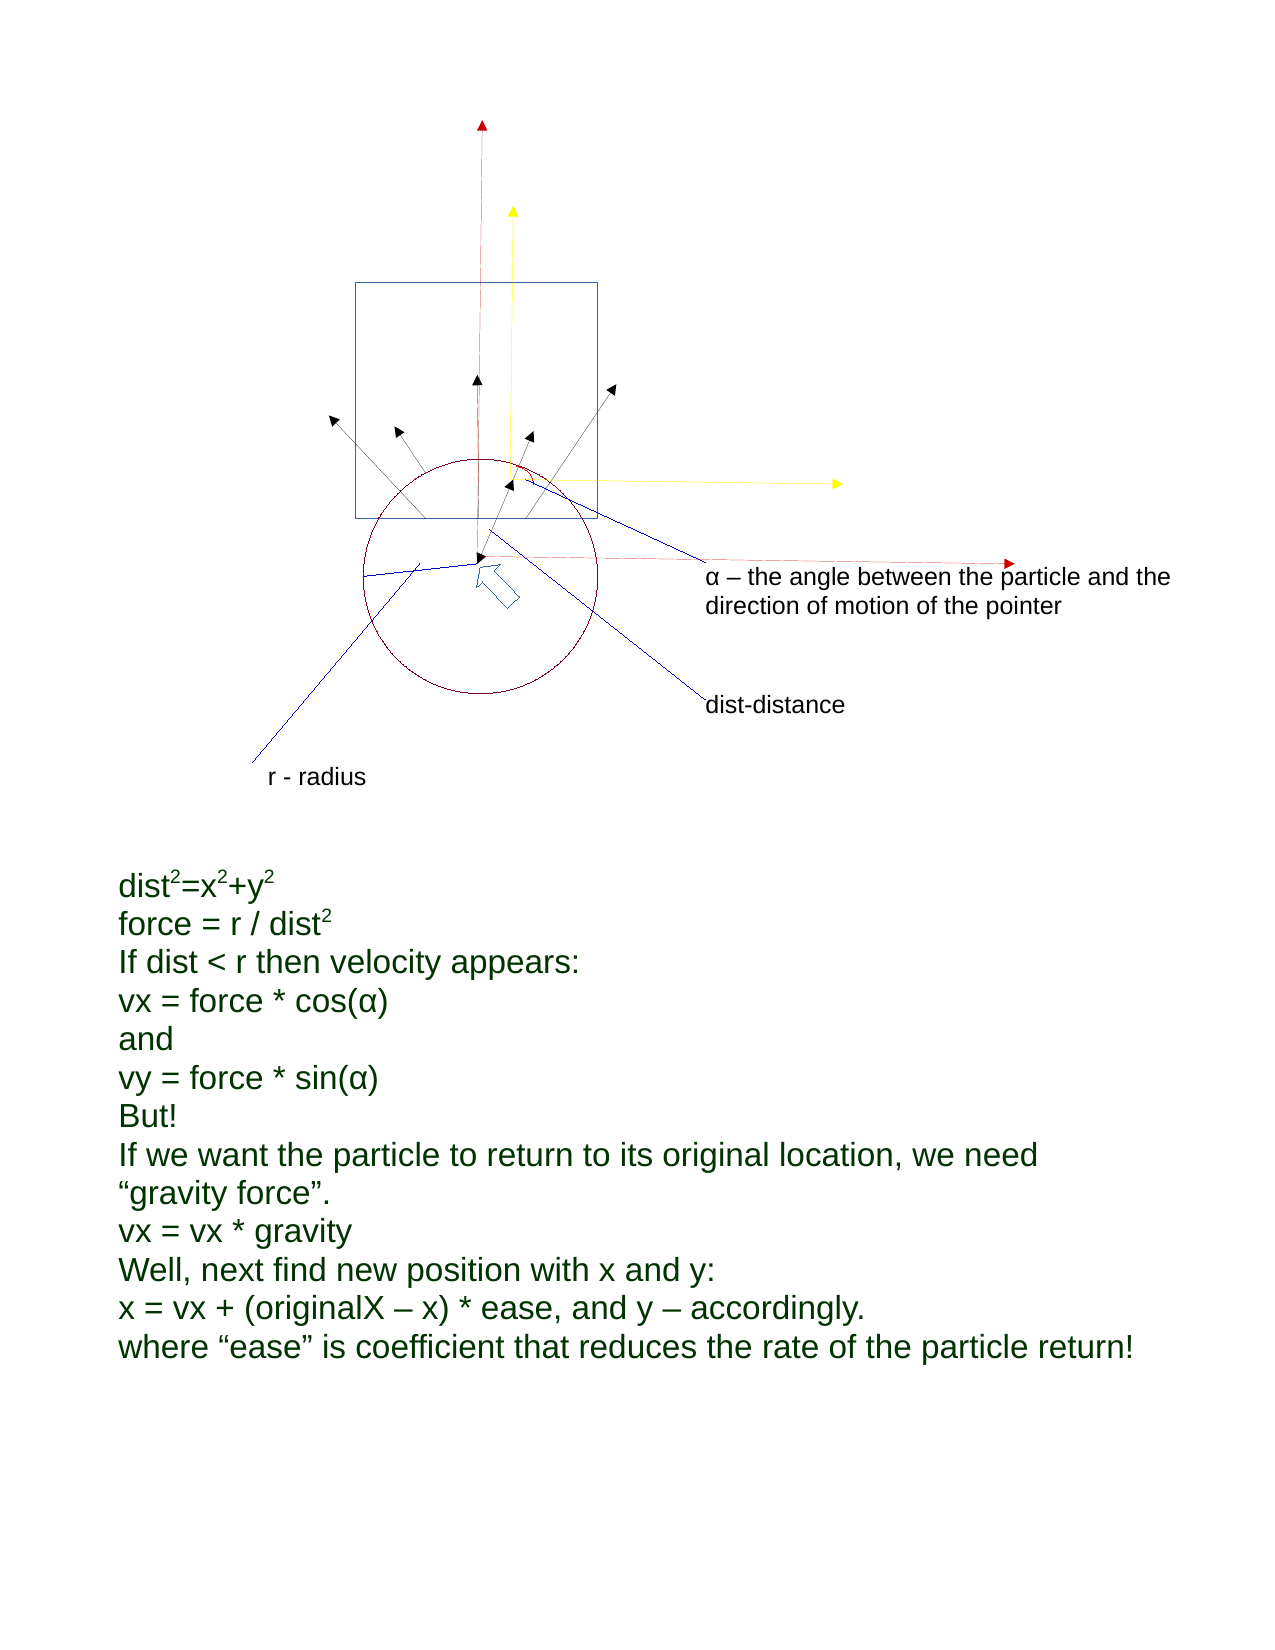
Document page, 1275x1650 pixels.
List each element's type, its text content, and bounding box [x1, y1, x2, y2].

text vx = force * cos(α) [118, 981, 1157, 1019]
text dist2=x2+y2 [118, 866, 1157, 904]
text Well, next find new position with x and y: [118, 1250, 1157, 1288]
text vx = vx * gravity [118, 1212, 1157, 1250]
text force = r / dist2 [118, 904, 1157, 942]
text and [118, 1019, 1157, 1058]
text x = vx + (originalX – x) * ease, and y – accordingly. [118, 1288, 1157, 1327]
text But! [118, 1096, 1157, 1135]
text where “ease” is coefficient that reduces the rate of the particle return! [118, 1327, 1157, 1365]
text If dist < r then velocity appears: [118, 942, 1157, 981]
text vy = force * sin(α) [118, 1058, 1157, 1096]
text If we want the particle to return to its original location, we need “gravity force”. [118, 1135, 1157, 1212]
